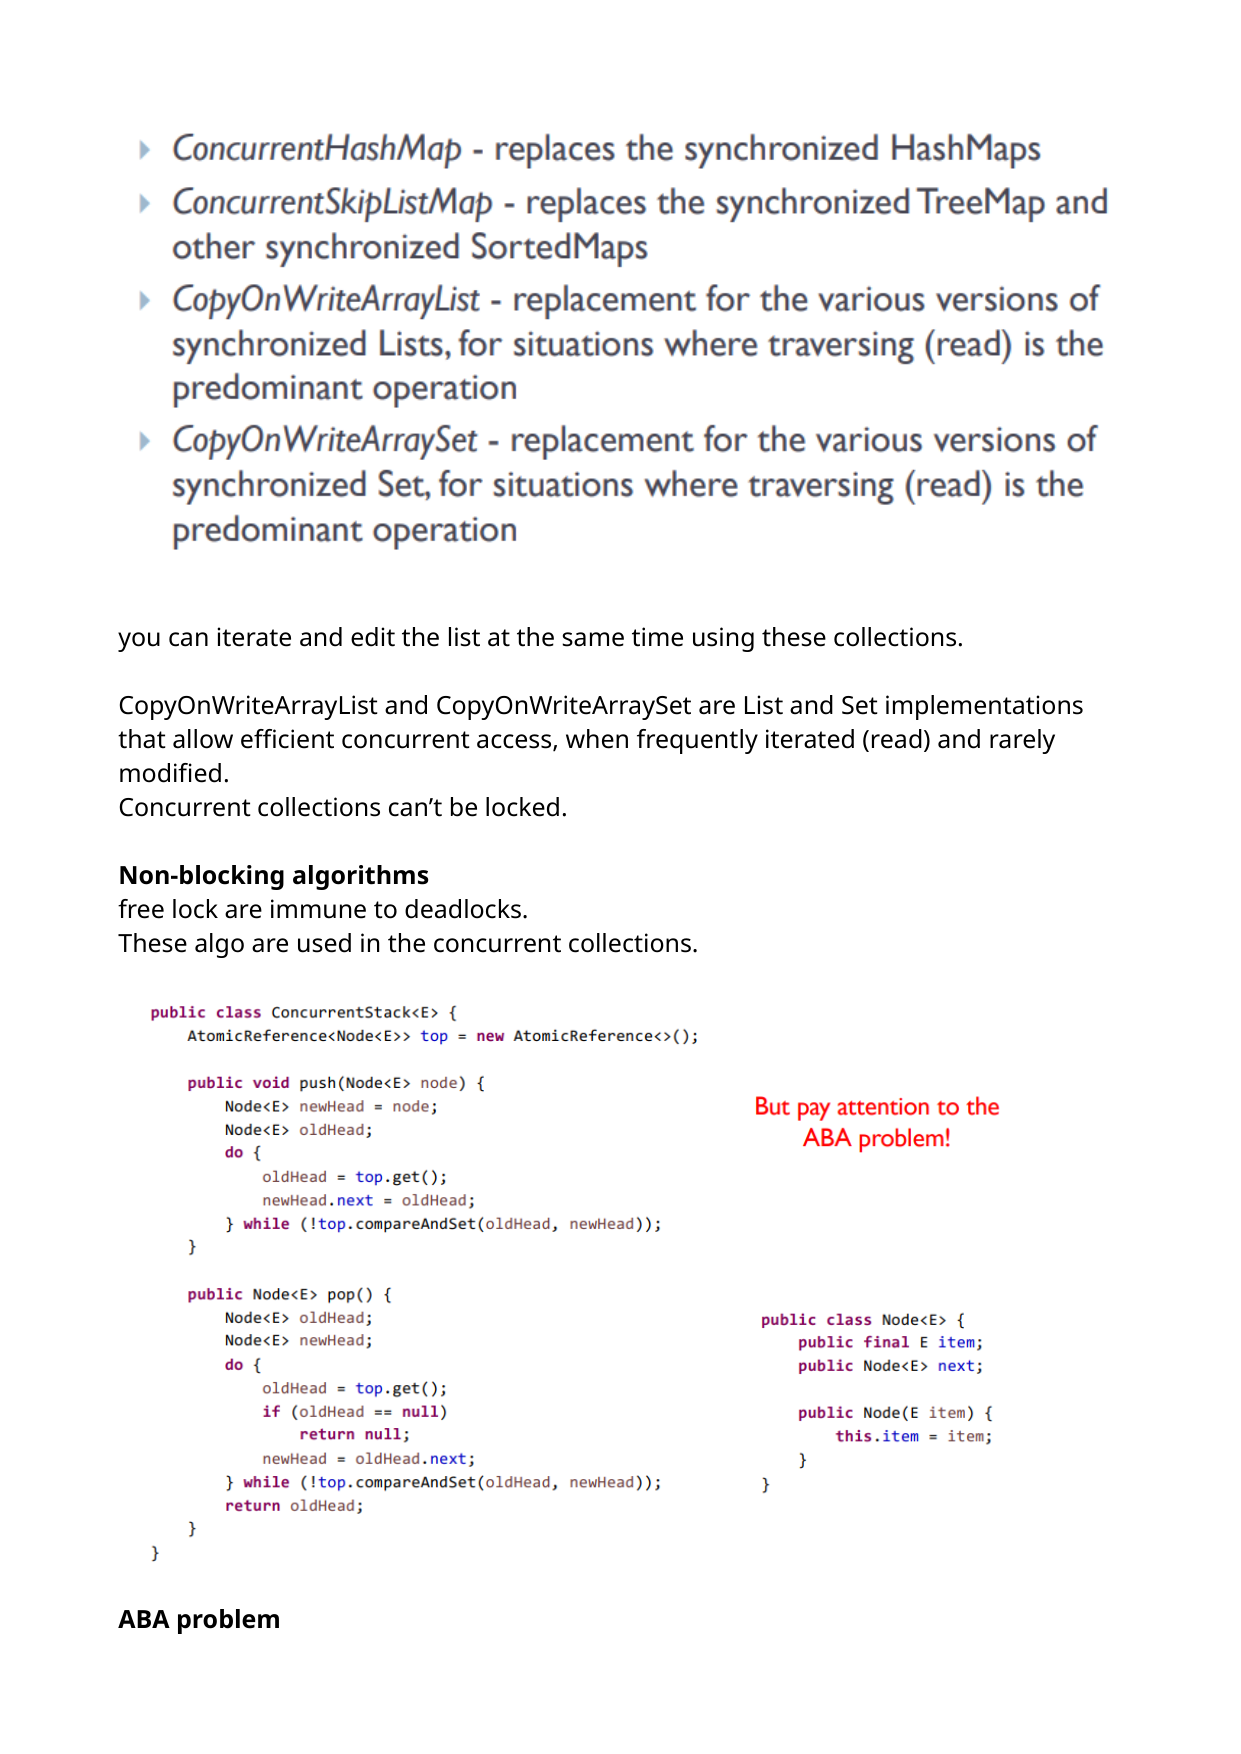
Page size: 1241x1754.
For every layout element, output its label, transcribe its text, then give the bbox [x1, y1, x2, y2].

text free lock are immune to deadlocks. [118, 892, 1122, 926]
text These algo are used in the concurrent collections. [118, 926, 1122, 960]
picture [118, 118, 1123, 586]
text Concurrent collections can’t be locked. [118, 790, 1122, 824]
text Non-blocking algorithms [118, 858, 1122, 892]
text you can iterate and edit the list at the same time using these collections. [118, 619, 1122, 653]
text CopyOnWriteArrayList and CopyOnWriteArraySet are List and Set implementations that allow efficient concurrent access, when frequently iterated (read) and rarely modified. [118, 687, 1122, 790]
picture [118, 994, 1123, 1568]
text ABA problem [118, 1601, 1122, 1635]
